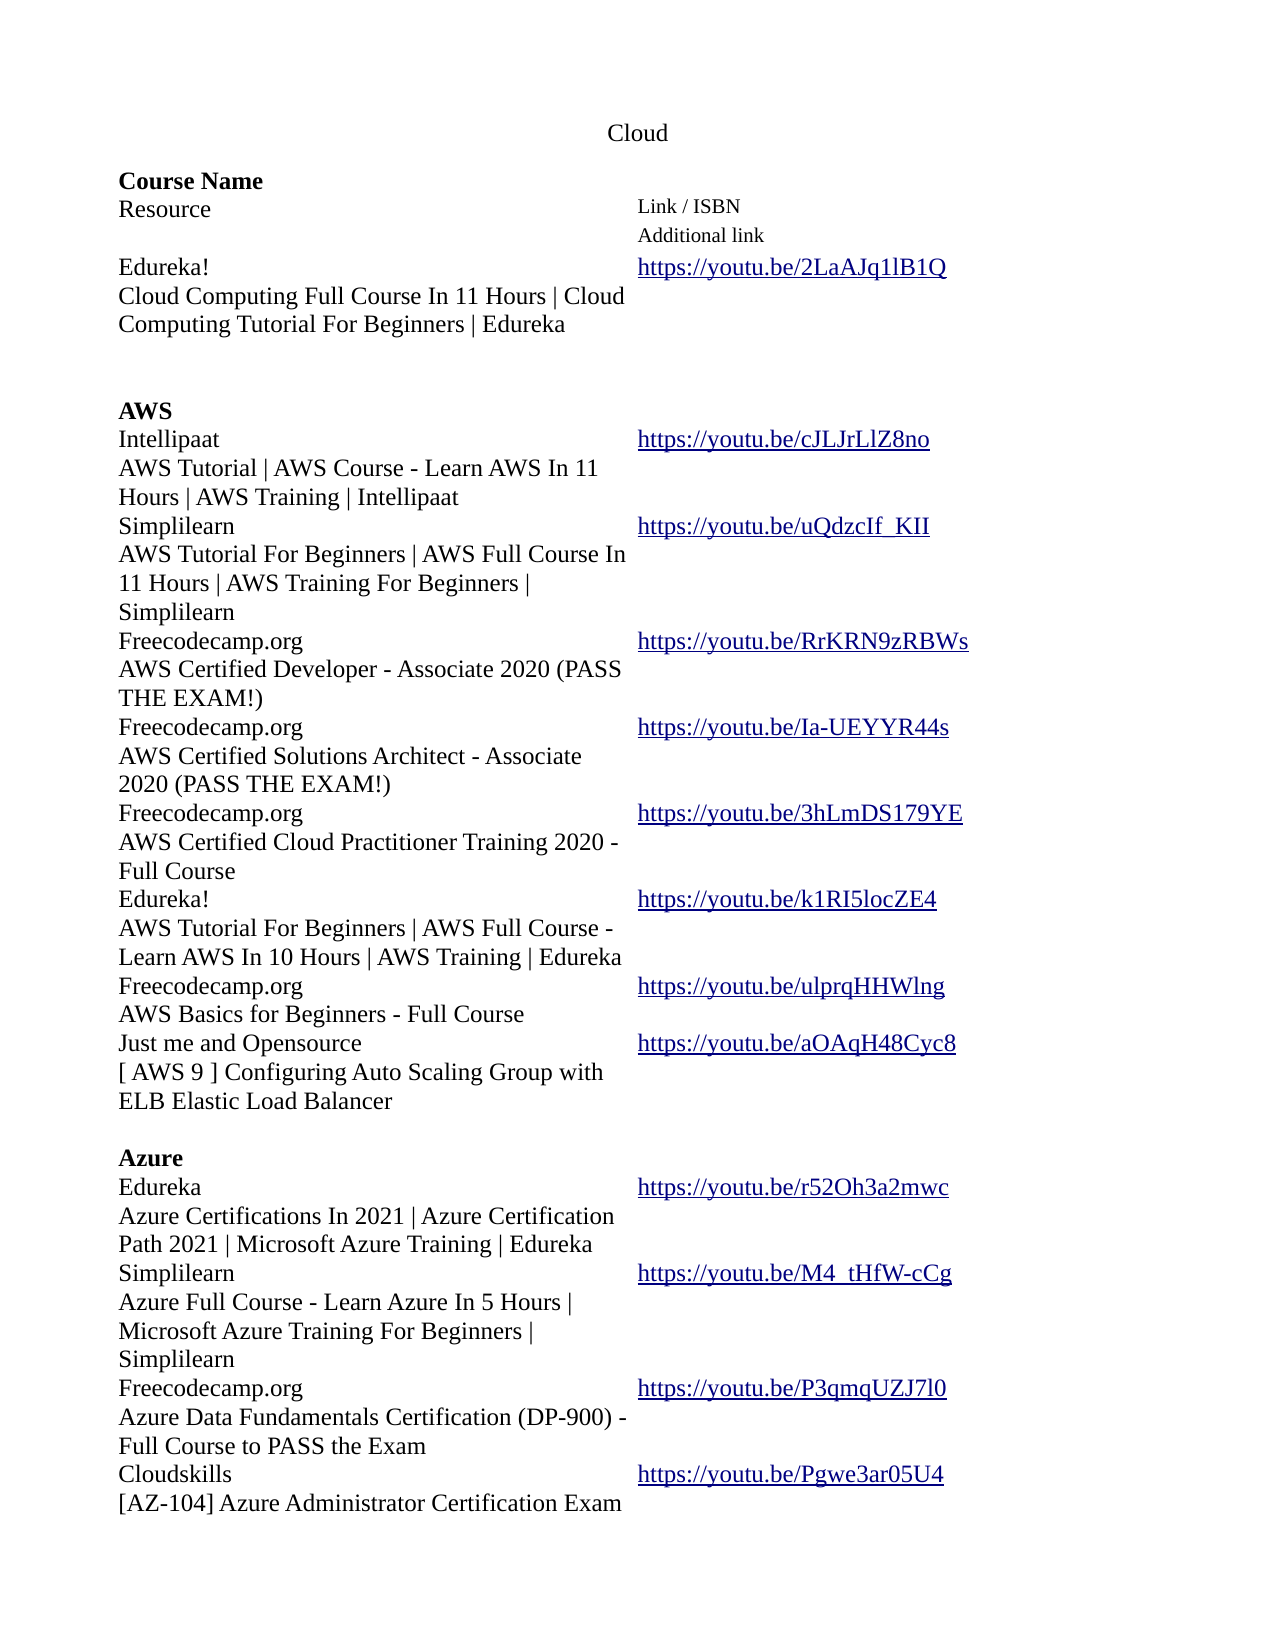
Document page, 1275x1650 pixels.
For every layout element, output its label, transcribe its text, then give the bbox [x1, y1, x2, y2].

table_cell Resource [118, 195, 637, 223]
table_cell Freecodecamp.org Azure Data Fundamentals Certification (DP-900) - Full Course to PASS the Exam [118, 1373, 637, 1459]
table_cell https://youtu.be/Ia-UEYYR44s [638, 712, 1157, 798]
table_cell Freecodecamp.org AWS Basics for Beginners - Full Course [118, 971, 637, 1028]
table_cell Freecodecamp.org AWS Certified Developer - Associate 2020 (PASS THE EXAM!) [118, 626, 637, 712]
table_cell Simplilearn AWS Tutorial For Beginners | AWS Full Course In 11 Hours | AWS Training For Beginners | Simplilearn [118, 511, 637, 626]
table_cell https://youtu.be/k1RI5locZE4 [638, 885, 1157, 971]
text Cloud [118, 118, 1157, 147]
table_cell Additional link [638, 223, 1157, 252]
table_cell Azure [118, 1143, 637, 1172]
table_cell Edureka! Cloud Computing Full Course In 11 Hours | Cloud Computing Tutorial For Beginners | Edureka [118, 252, 637, 338]
table_cell [638, 1115, 1157, 1143]
table_cell Freecodecamp.org AWS Certified Cloud Practitioner Training 2020 - Full Course [118, 798, 637, 884]
table_cell https://youtu.be/RrKRN9zRBWs [638, 626, 1157, 712]
table_cell https://youtu.be/aOAqH48Cyc8 [638, 1028, 1157, 1114]
table_cell https://youtu.be/ulprqHHWlng [638, 971, 1157, 1028]
table_cell [638, 396, 1157, 424]
table_cell Simplilearn Azure Full Course - Learn Azure In 5 Hours | Microsoft Azure Training For Beginners | Simplilearn [118, 1258, 637, 1373]
table_cell Link / ISBN [638, 195, 1157, 223]
table_cell https://youtu.be/2LaAJq1lB1Q [638, 252, 1157, 338]
table_cell https://youtu.be/P3qmqUZJ7l0 [638, 1373, 1157, 1459]
table_cell [118, 223, 637, 252]
table_cell Just me and Opensource [ AWS 9 ] Configuring Auto Scaling Group with ELB Elastic Load Balancer [118, 1028, 637, 1114]
table_cell [118, 367, 637, 396]
table_cell https://youtu.be/uQdzcIf_KII [638, 511, 1157, 626]
table_cell [118, 338, 637, 367]
table_cell [638, 367, 1157, 396]
table_cell AWS [118, 396, 637, 424]
table_header Course Name [118, 166, 637, 194]
table_cell [638, 338, 1157, 367]
table_cell Cloudskills [AZ-104] Azure Administrator Certification Exam [118, 1460, 637, 1517]
table_header [638, 166, 1157, 194]
table_cell Intellipaat AWS Tutorial | AWS Course - Learn AWS In 11 Hours | AWS Training | Intellipaat [118, 425, 637, 511]
table_cell Freecodecamp.org AWS Certified Solutions Architect - Associate 2020 (PASS THE EXAM!) [118, 712, 637, 798]
table_cell [638, 1143, 1157, 1172]
table_cell Edureka! AWS Tutorial For Beginners | AWS Full Course - Learn AWS In 10 Hours | AWS Training | Edureka [118, 885, 637, 971]
table_cell https://youtu.be/cJLJrLlZ8no [638, 425, 1157, 511]
table_cell [118, 1115, 637, 1143]
table_cell https://youtu.be/M4_tHfW-cCg [638, 1258, 1157, 1373]
table_cell Edureka Azure Certifications In 2021 | Azure Certification Path 2021 | Microsoft Azure Training | Edureka [118, 1172, 637, 1258]
table_cell https://youtu.be/3hLmDS179YE [638, 798, 1157, 884]
table_cell https://youtu.be/r52Oh3a2mwc [638, 1172, 1157, 1258]
table_cell https://youtu.be/Pgwe3ar05U4 [638, 1460, 1157, 1517]
